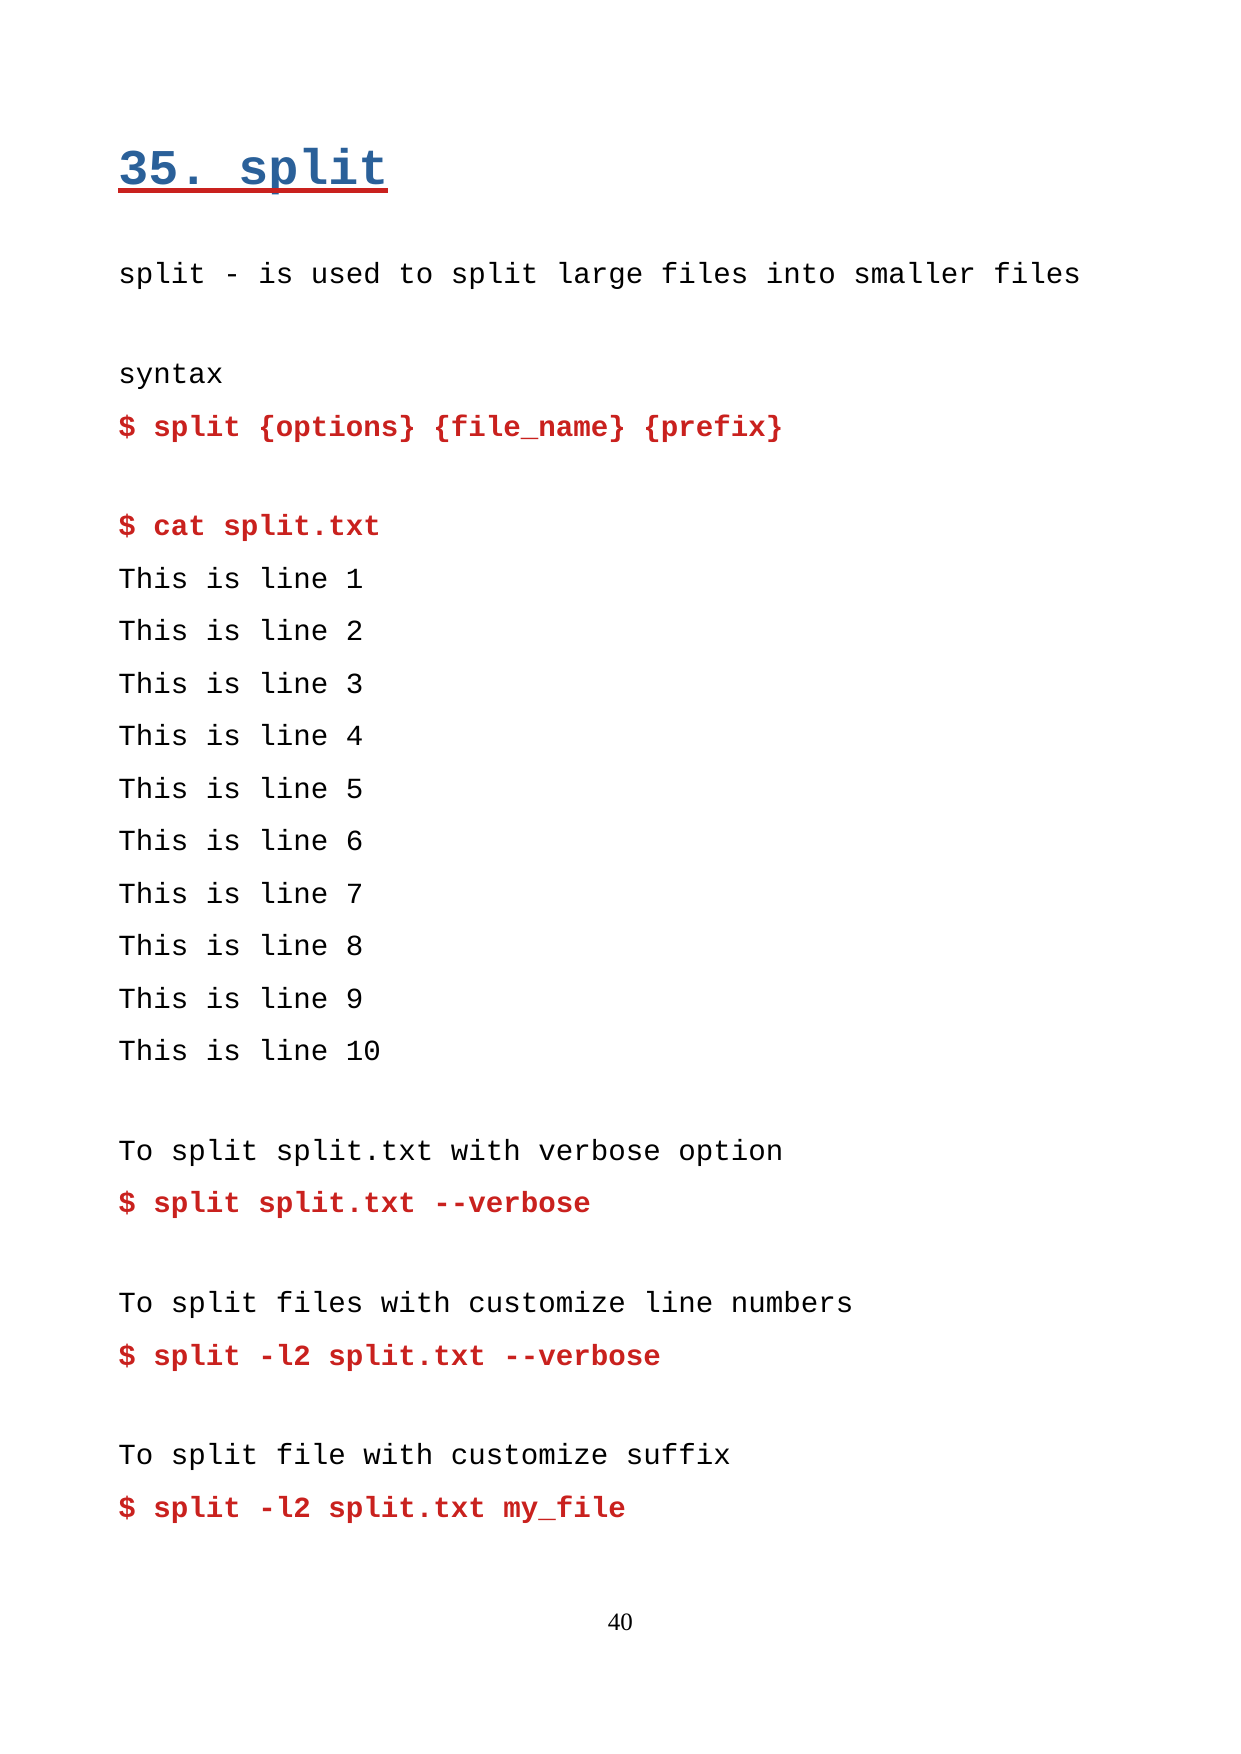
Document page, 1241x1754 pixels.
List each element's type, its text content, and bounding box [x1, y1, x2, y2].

text $ split -l2 split.txt my_file [118, 1493, 1122, 1526]
subtitle 35. split [118, 143, 1122, 200]
text To split files with customize line numbers [118, 1288, 1122, 1321]
text syntax [118, 359, 1122, 392]
text This is line 5 [118, 774, 1122, 807]
text This is line 6 [118, 826, 1122, 859]
text $ split {options} {file_name} {prefix} [118, 412, 1122, 445]
text $ split -l2 split.txt --verbose [118, 1341, 1122, 1374]
text This is line 2 [118, 616, 1122, 649]
text This is line 1 [118, 564, 1122, 597]
text This is line 7 [118, 879, 1122, 912]
text This is line 10 [118, 1036, 1122, 1069]
text To split file with customize suffix [118, 1440, 1122, 1473]
text split - is used to split large files into smaller files [118, 259, 1122, 292]
text This is line 3 [118, 669, 1122, 702]
text To split split.txt with verbose option [118, 1136, 1122, 1169]
text $ cat split.txt [118, 511, 1122, 544]
text $ split split.txt --verbose [118, 1188, 1122, 1222]
text This is line 4 [118, 721, 1122, 754]
text This is line 9 [118, 984, 1122, 1017]
text This is line 8 [118, 931, 1122, 964]
